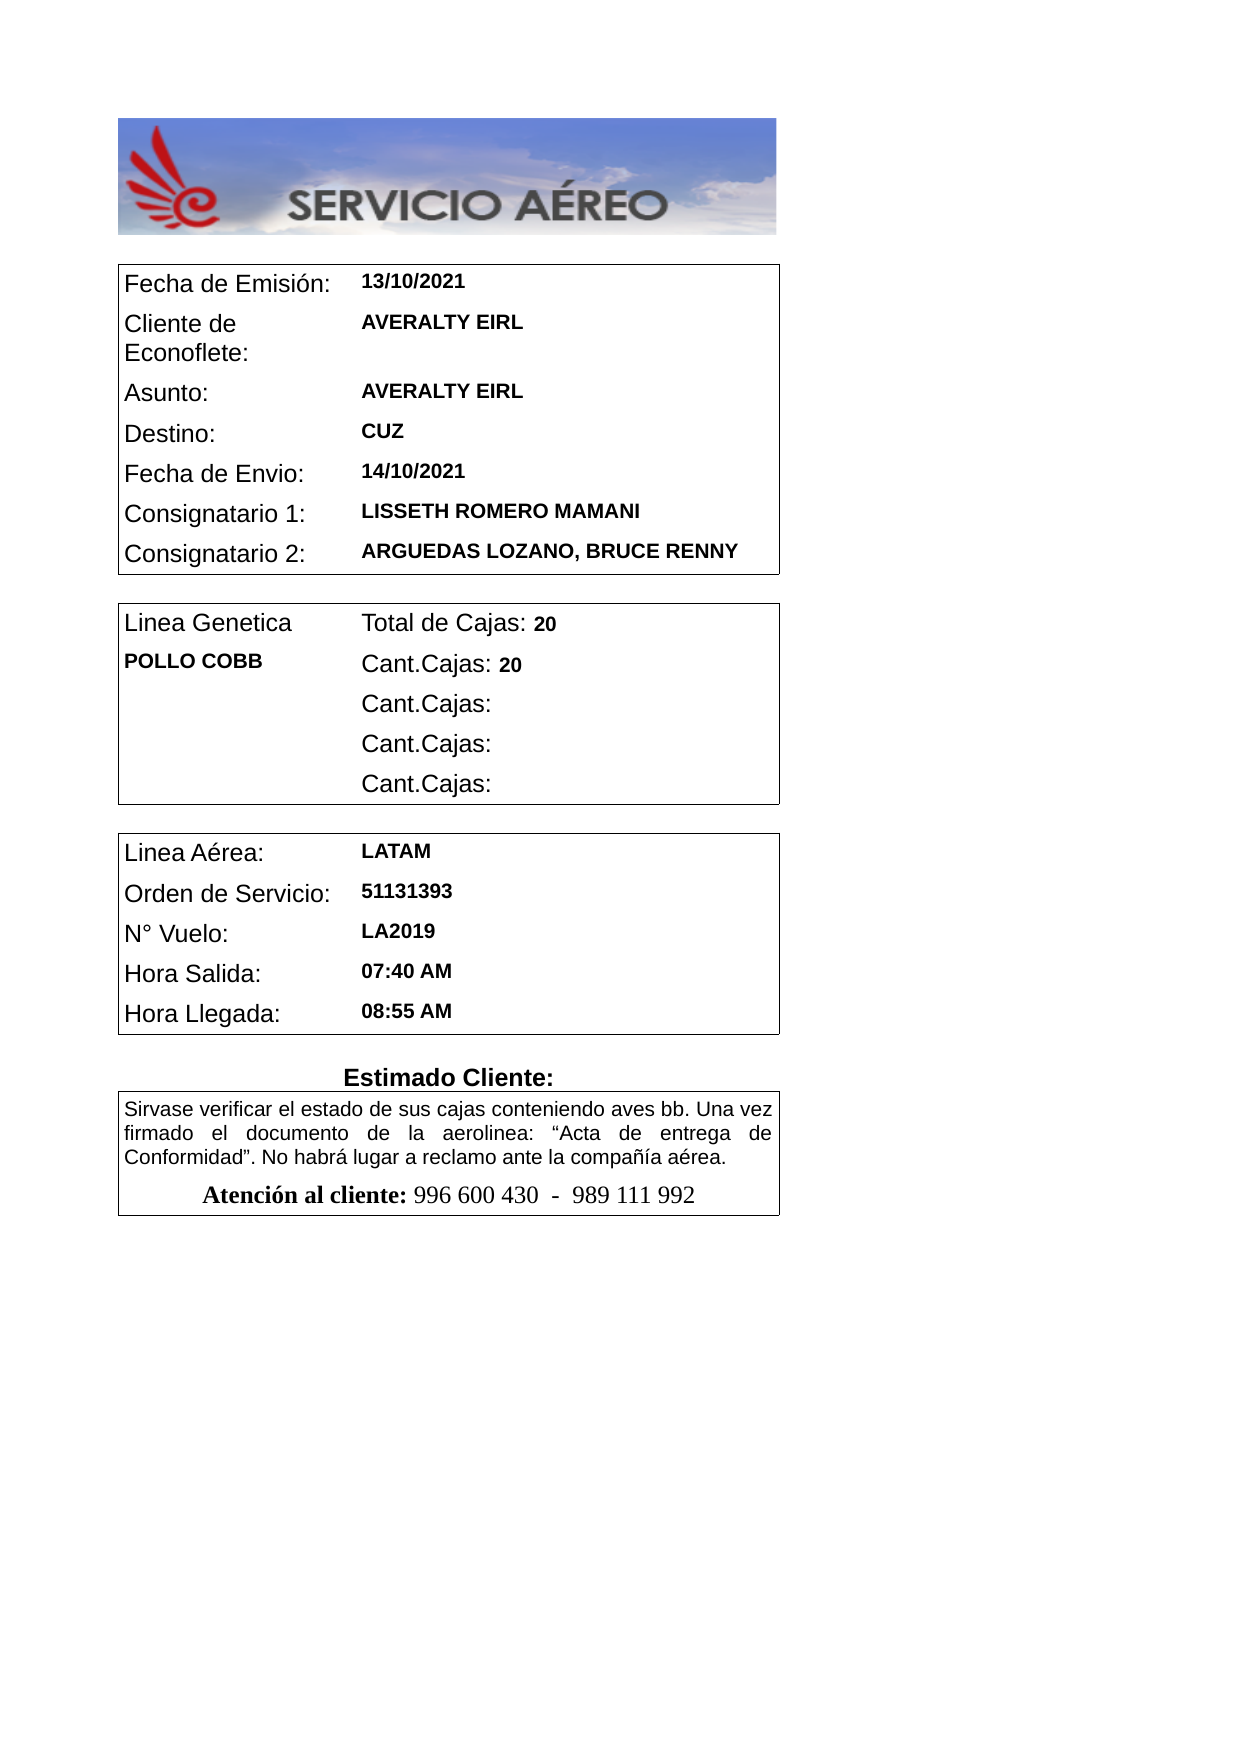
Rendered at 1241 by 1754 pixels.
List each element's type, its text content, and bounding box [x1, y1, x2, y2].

table_cell [356, 575, 779, 603]
table_cell Orden de Servicio: [119, 873, 356, 913]
table_cell POLLO COBB [119, 643, 356, 683]
table_cell CUZ [356, 413, 779, 453]
table_cell [119, 683, 356, 723]
table_cell Cant.Cajas: [356, 683, 779, 723]
table_cell Atención al cliente: 996 600 430 - 989 111 992 [119, 1175, 779, 1215]
table_cell [119, 723, 356, 763]
table_cell LISSETH ROMERO MAMANI [356, 493, 779, 533]
table_cell [119, 764, 356, 804]
table_cell LA2019 [356, 913, 779, 953]
table_cell Hora Llegada: [119, 994, 356, 1034]
table_cell Asunto: [119, 373, 356, 413]
picture [118, 118, 777, 235]
table_cell Linea Genetica [119, 604, 356, 643]
table_cell [118, 805, 356, 833]
table_cell Consignatario 1: [119, 493, 356, 533]
table_cell [356, 805, 779, 833]
table_cell Destino: [119, 413, 356, 453]
table_cell N° Vuelo: [119, 913, 356, 953]
table_cell 14/10/2021 [356, 453, 779, 493]
table_cell Cant.Cajas: [356, 723, 779, 763]
table_cell Consignatario 2: [119, 534, 356, 574]
table_cell Estimado Cliente: [118, 1035, 779, 1091]
table_cell Cliente de Econoflete: [119, 304, 356, 373]
table_cell 07:40 AM [356, 953, 779, 993]
table_cell AVERALTY EIRL [356, 373, 779, 413]
table_cell [118, 575, 356, 603]
table_cell AVERALTY EIRL [356, 304, 779, 373]
table_cell Cant.Cajas: 20 [356, 643, 779, 683]
table_cell 08:55 AM [356, 994, 779, 1034]
table_cell ARGUEDAS LOZANO, BRUCE RENNY [356, 534, 779, 574]
table_cell Sirvase verificar el estado de sus cajas conteniendo aves bb. Una vez firmado el documento de la aerolinea: “Acta de entrega de Conformidad”. No habrá lugar a reclamo ante la compañía aérea. [119, 1092, 779, 1175]
table_header Fecha de Emisión: [119, 265, 356, 304]
table_cell LATAM [356, 834, 779, 873]
table_cell Cant.Cajas: [356, 764, 779, 804]
table_cell Total de Cajas: 20 [356, 604, 779, 643]
table_cell Fecha de Envio: [119, 453, 356, 493]
table_cell 51131393 [356, 873, 779, 913]
table_cell Hora Salida: [119, 953, 356, 993]
table_header 13/10/2021 [356, 265, 779, 304]
table_cell Linea Aérea: [119, 834, 356, 873]
